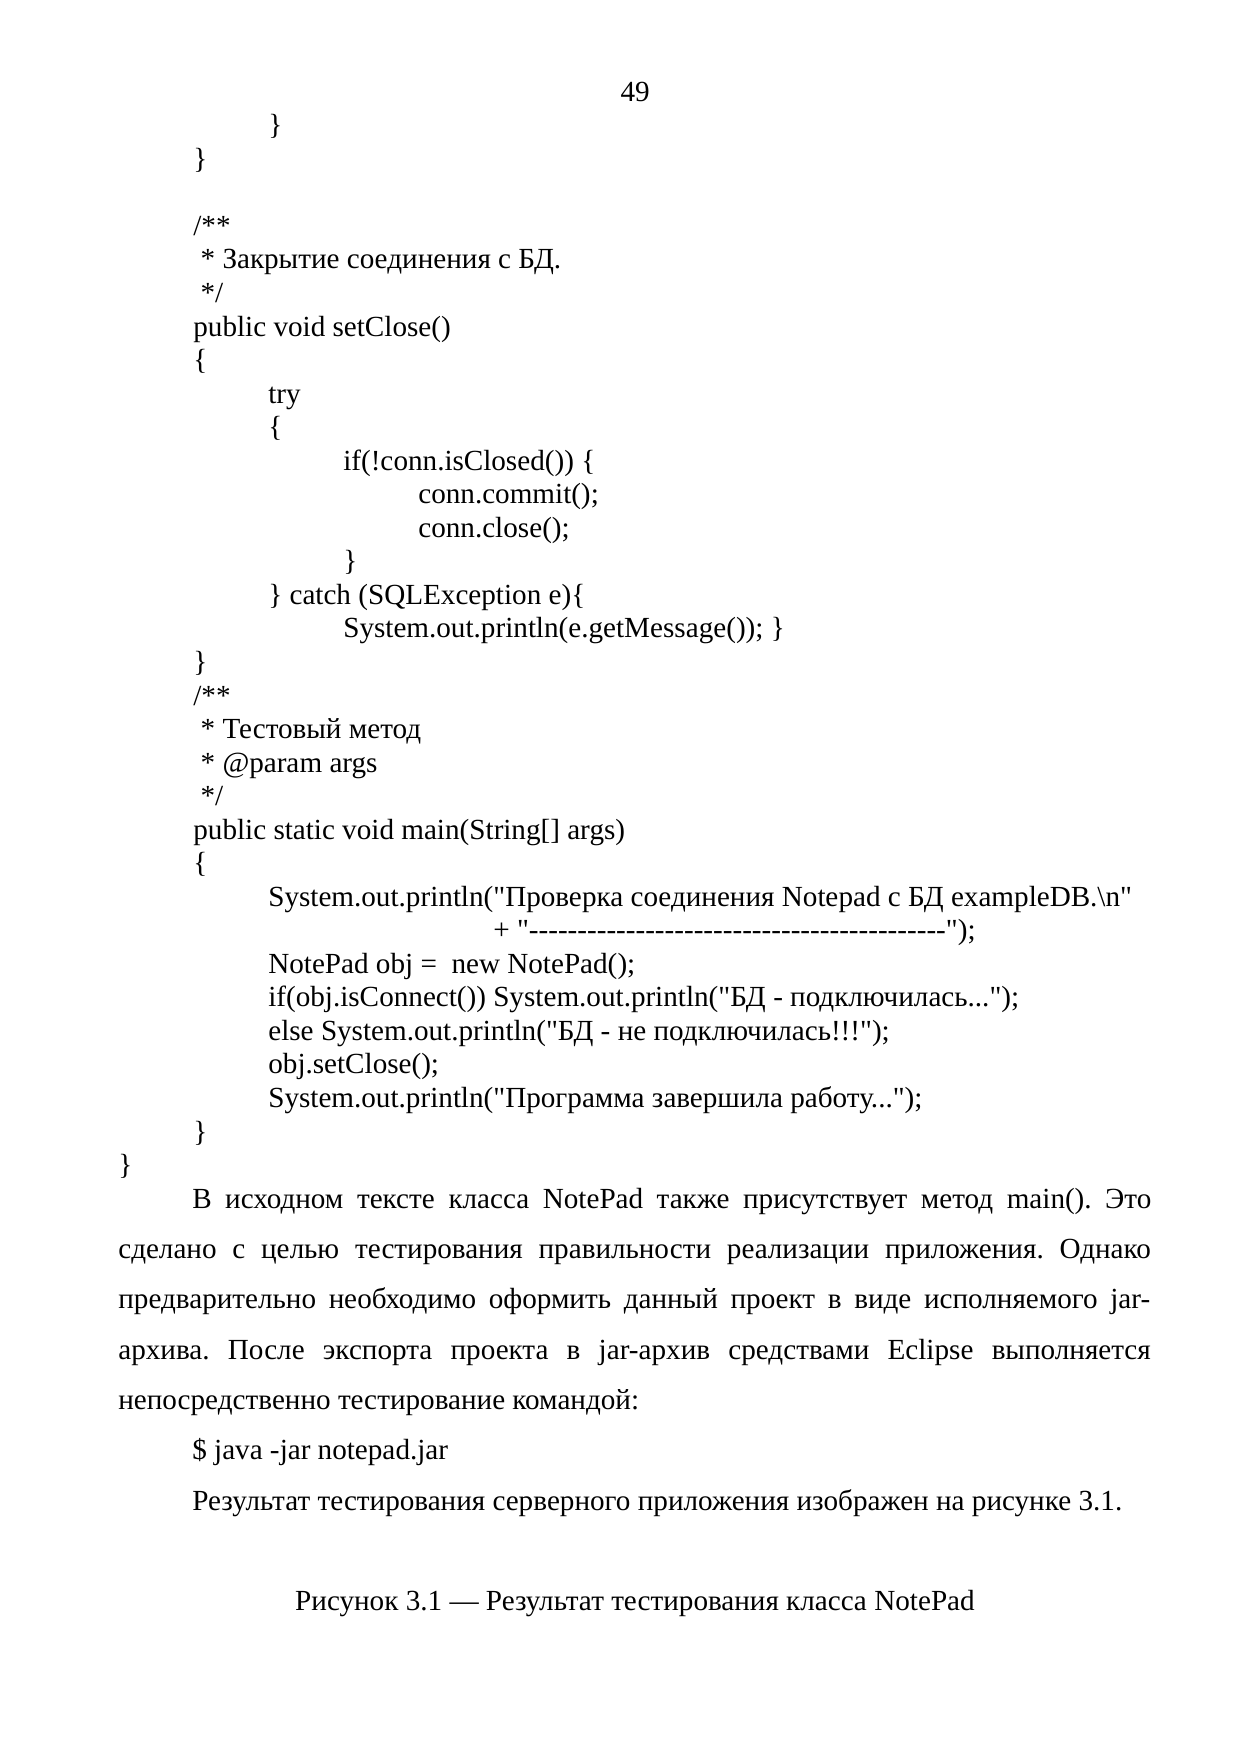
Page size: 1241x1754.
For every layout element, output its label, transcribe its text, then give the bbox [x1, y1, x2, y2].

text } [118, 141, 1152, 174]
text { [118, 409, 1152, 443]
text System.out.println("Проверка соединения Notepad с БД exampleDB.\n" [118, 879, 1152, 912]
text Рисунок 3.1 — Результат тестирования класса NotePad [118, 1583, 1152, 1617]
text if(!conn.isClosed()) { [118, 443, 1152, 476]
text /** [118, 208, 1152, 242]
text obj.setClose(); [118, 1047, 1152, 1080]
text { [118, 845, 1152, 879]
text if(obj.isConnect()) System.out.println("БД - подключилась..."); [118, 979, 1152, 1013]
text */ [118, 275, 1152, 309]
text } [118, 1147, 1152, 1181]
text Результат тестирования серверного приложения изображен на рисунке 3.1. [118, 1483, 1152, 1516]
text В исходном тексте класса NotePad также присутствует метод main(). Это сделано с целью тестирования правильности реализации приложения. Однако предварительно необходимо оформить данный проект в виде исполняемого jar-архива. После экспорта проекта в jar-архив средствами Eclipse выполняется непосредственно тестирование командой: [118, 1181, 1152, 1416]
text $ java -jar notepad.jar [118, 1432, 1152, 1466]
text } [118, 543, 1152, 577]
text try [118, 376, 1152, 409]
text conn.commit(); [118, 476, 1152, 510]
text * Закрытие соединения с БД. [118, 242, 1152, 275]
text } [118, 644, 1152, 678]
text conn.close(); [118, 510, 1152, 543]
text System.out.println("Программа завершила работу..."); [118, 1080, 1152, 1114]
text + "-------------------------------------------"); [118, 912, 1152, 946]
text System.out.println(e.getMessage()); } [118, 611, 1152, 644]
text /** [118, 678, 1152, 711]
text NotePad obj = new NotePad(); [118, 946, 1152, 979]
text } [118, 107, 1152, 141]
text { [118, 342, 1152, 376]
text } catch (SQLException e){ [118, 577, 1152, 611]
text * Тестовый метод [118, 711, 1152, 745]
text } [118, 1114, 1152, 1147]
text public static void main(String[] args) [118, 812, 1152, 845]
text */ [118, 778, 1152, 812]
text else System.out.println("БД - не подключилась!!!"); [118, 1013, 1152, 1047]
text * @param args [118, 745, 1152, 778]
text public void setClose() [118, 309, 1152, 342]
